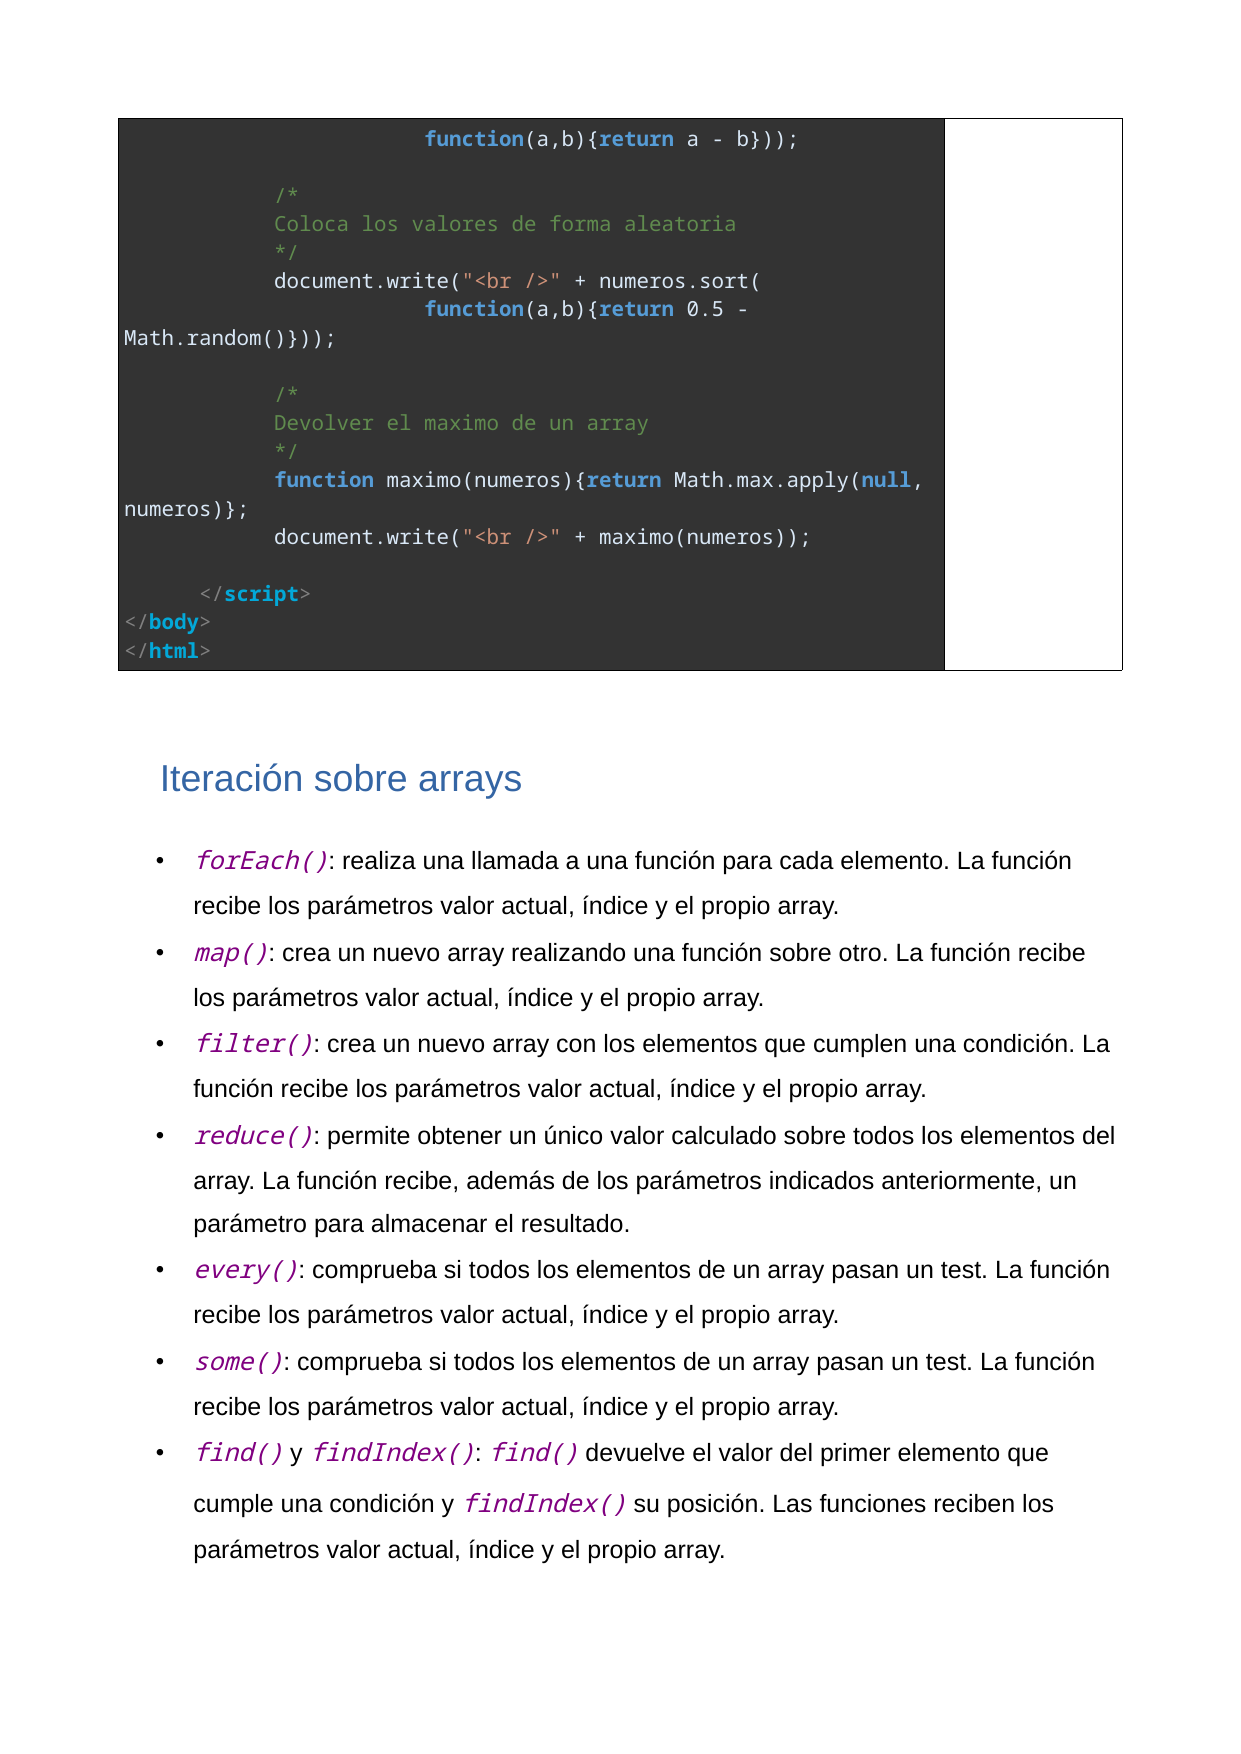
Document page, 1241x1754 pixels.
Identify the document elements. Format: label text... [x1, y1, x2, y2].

list find() y findIndex(): find() devuelve el valor del primer elemento que cumple una condición y findIndex() su posición. Las funciones reciben los parámetros valor actual, índice y el propio array. [156, 1435, 1122, 1563]
table_header function(a,b){return a - b})); /* Coloca los valores de forma aleatoria */ document.write("<br />" + numeros.sort( function(a,b){return 0.5 - Math.random()})); /* Devolver el maximo de un array */ function maximo(numeros){return Math.max.apply(null, numeros)}; document.write("<br />" + maximo(numeros)); </script> </body> </html> [119, 119, 944, 670]
list filter(): crea un nuevo array con los elementos que cumplen una condición. La función recibe los parámetros valor actual, índice y el propio array. [156, 1026, 1122, 1103]
list every(): comprueba si todos los elementos de un array pasan un test. La función recibe los parámetros valor actual, índice y el propio array. [156, 1252, 1122, 1329]
table_header [945, 119, 1122, 670]
text Iteración sobre arrays [159, 756, 1122, 799]
list map(): crea un nuevo array realizando una función sobre otro. La función recibe los parámetros valor actual, índice y el propio array. [156, 934, 1122, 1011]
list reduce(): permite obtener un único valor calculado sobre todos los elementos del array. La función recibe, además de los parámetros indicados anteriormente, un parámetro para almacenar el resultado. [156, 1117, 1122, 1238]
list some(): comprueba si todos los elementos de un array pasan un test. La función recibe los parámetros valor actual, índice y el propio array. [156, 1343, 1122, 1421]
list forEach(): realiza una llamada a una función para cada elemento. La función recibe los parámetros valor actual, índice y el propio array. [156, 843, 1122, 920]
